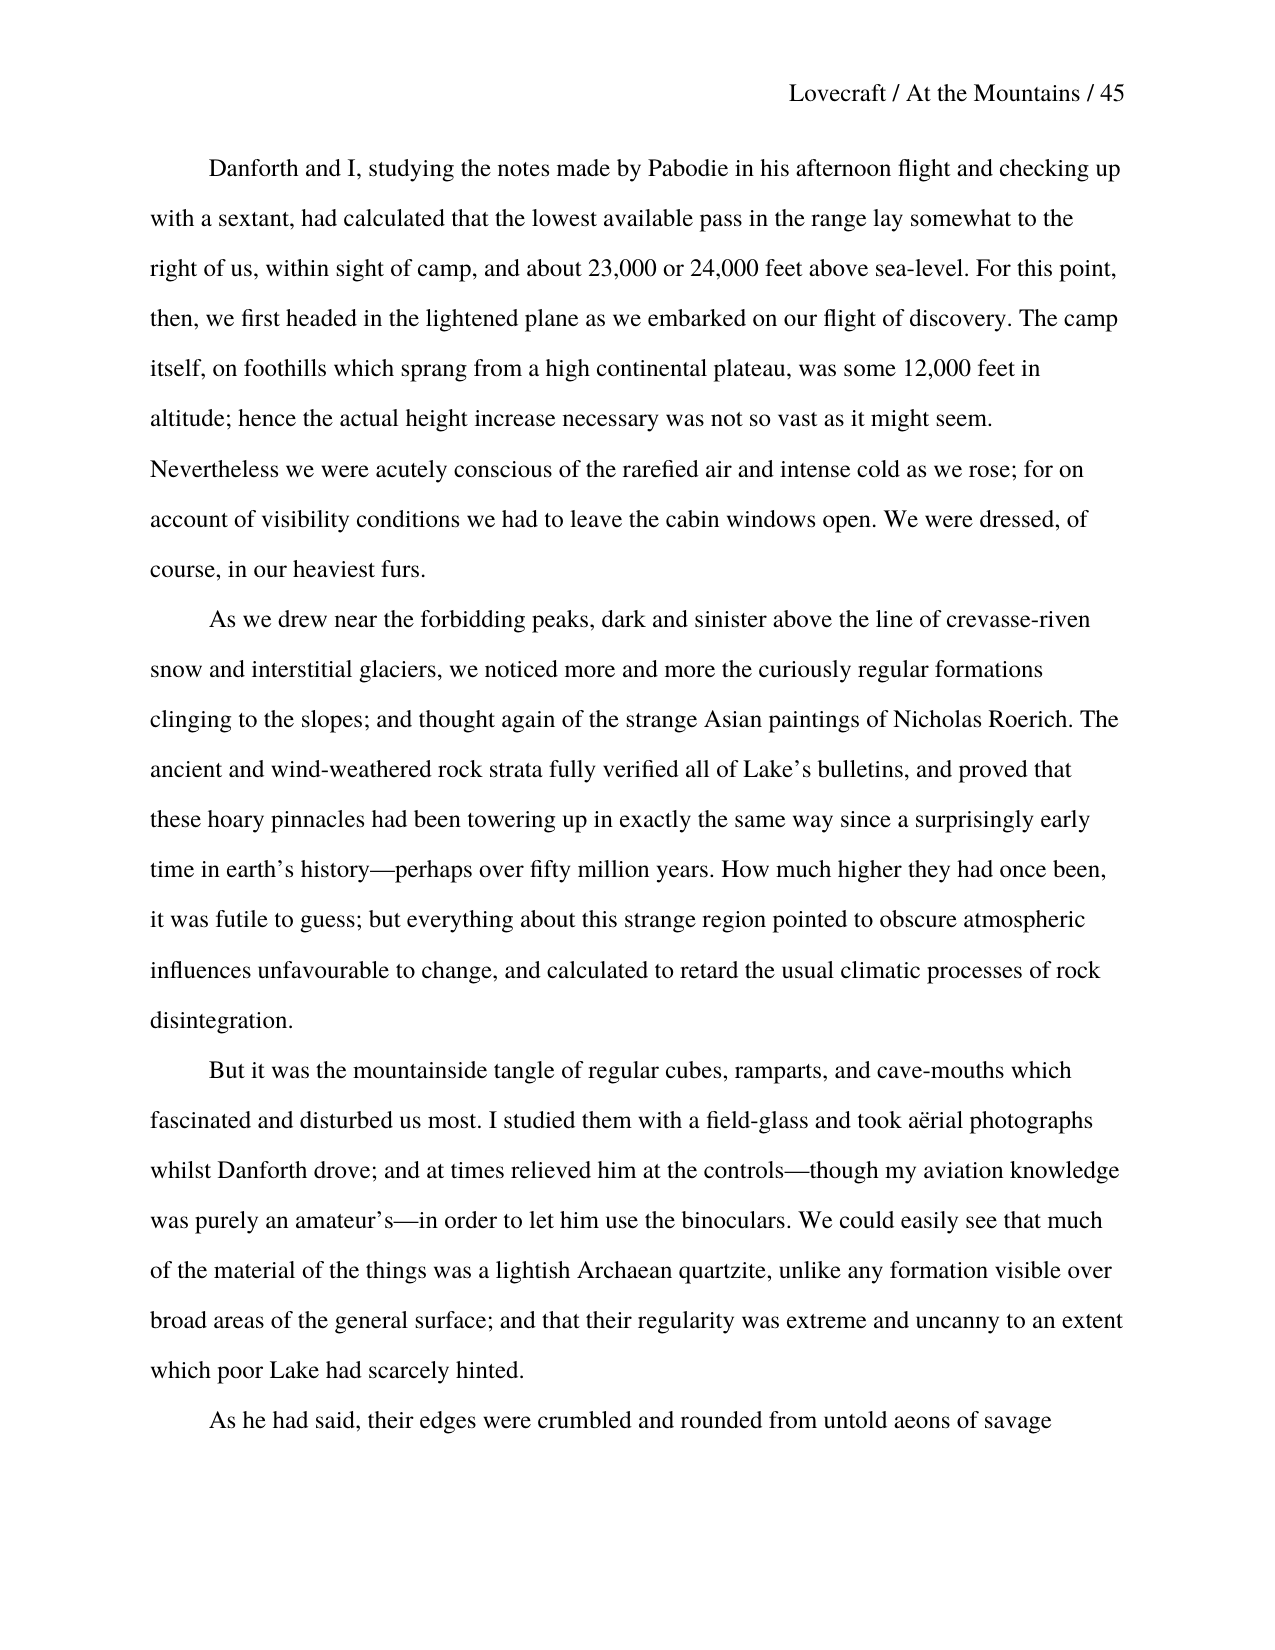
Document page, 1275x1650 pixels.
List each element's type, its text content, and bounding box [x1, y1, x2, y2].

text Danforth and I, studying the notes made by Pabodie in his afternoon flight and checking up with a sextant, had calculated that the lowest available pass in the range lay somewhat to the right of us, within sight of camp, and about 23,000 or 24,000 feet above sea-level. For this point, then, we first headed in the lightened plane as we embarked on our flight of discovery. The camp itself, on foothills which sprang from a high continental plateau, was some 12,000 feet in altitude; hence the actual height increase necessary was not so vast as it might seem. Nevertheless we were acutely conscious of the rarefied air and intense cold as we rose; for on account of visibility conditions we had to leave the cabin windows open. We were dressed, of course, in our heaviest furs. [150, 150, 1125, 584]
text As he had said, their edges were crumbled and rounded from untold aeons of savage [150, 1403, 1125, 1436]
text But it was the mountainside tangle of regular cubes, ramparts, and cave-mouths which fascinated and disturbed us most. I studied them with a field-glass and took aërial photographs whilst Danforth drove; and at times relieved him at the controls—though my aviation knowledge was purely an amateur’s—in order to let him use the binoculars. We could easily see that much of the material of the things was a lightish Archaean quartzite, unlike any formation visible over broad areas of the general surface; and that their regularity was extreme and uncanny to an extent which poor Lake had scarcely hinted. [150, 1052, 1125, 1386]
text As we drew near the forbidding peaks, dark and sinister above the line of crevasse-riven snow and interstitial glaciers, we noticed more and more the curiously regular formations clinging to the slopes; and thought again of the strange Asian paintings of Nicholas Roerich. The ancient and wind-weathered rock strata fully verified all of Lake’s bulletins, and proved that these hoary pinnacles had been towering up in exactly the same way since a surprisingly early time in earth’s history—perhaps over fifty million years. How much higher they had once been, it was futile to guess; but everything about this strange region pointed to obscure atmospheric influences unfavourable to change, and calculated to retard the usual climatic processes of rock disintegration. [150, 601, 1125, 1035]
